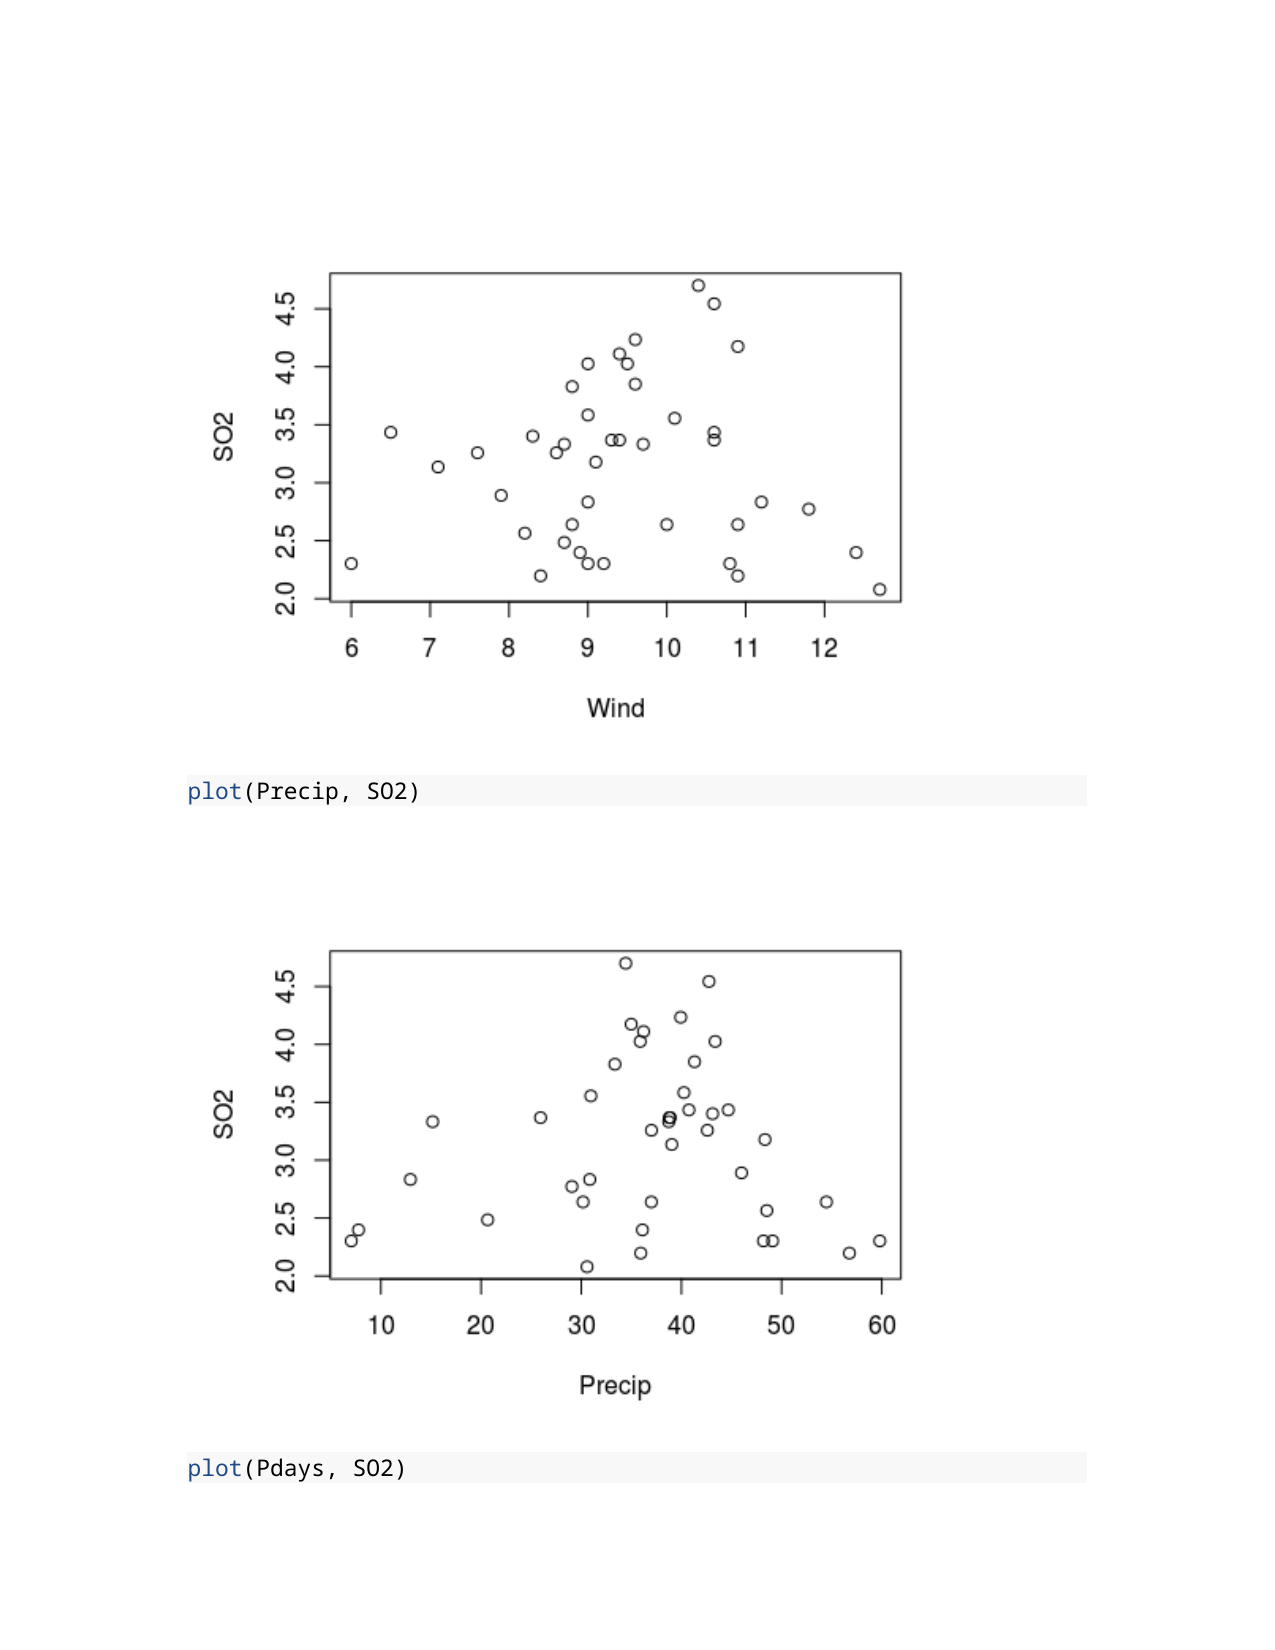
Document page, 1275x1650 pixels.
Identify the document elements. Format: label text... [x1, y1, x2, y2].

text plot(Precip, SO2) [421, 775, 1087, 806]
text plot(Pdays, SO2) [407, 1452, 1087, 1483]
picture [206, 150, 965, 757]
picture [206, 827, 965, 1434]
